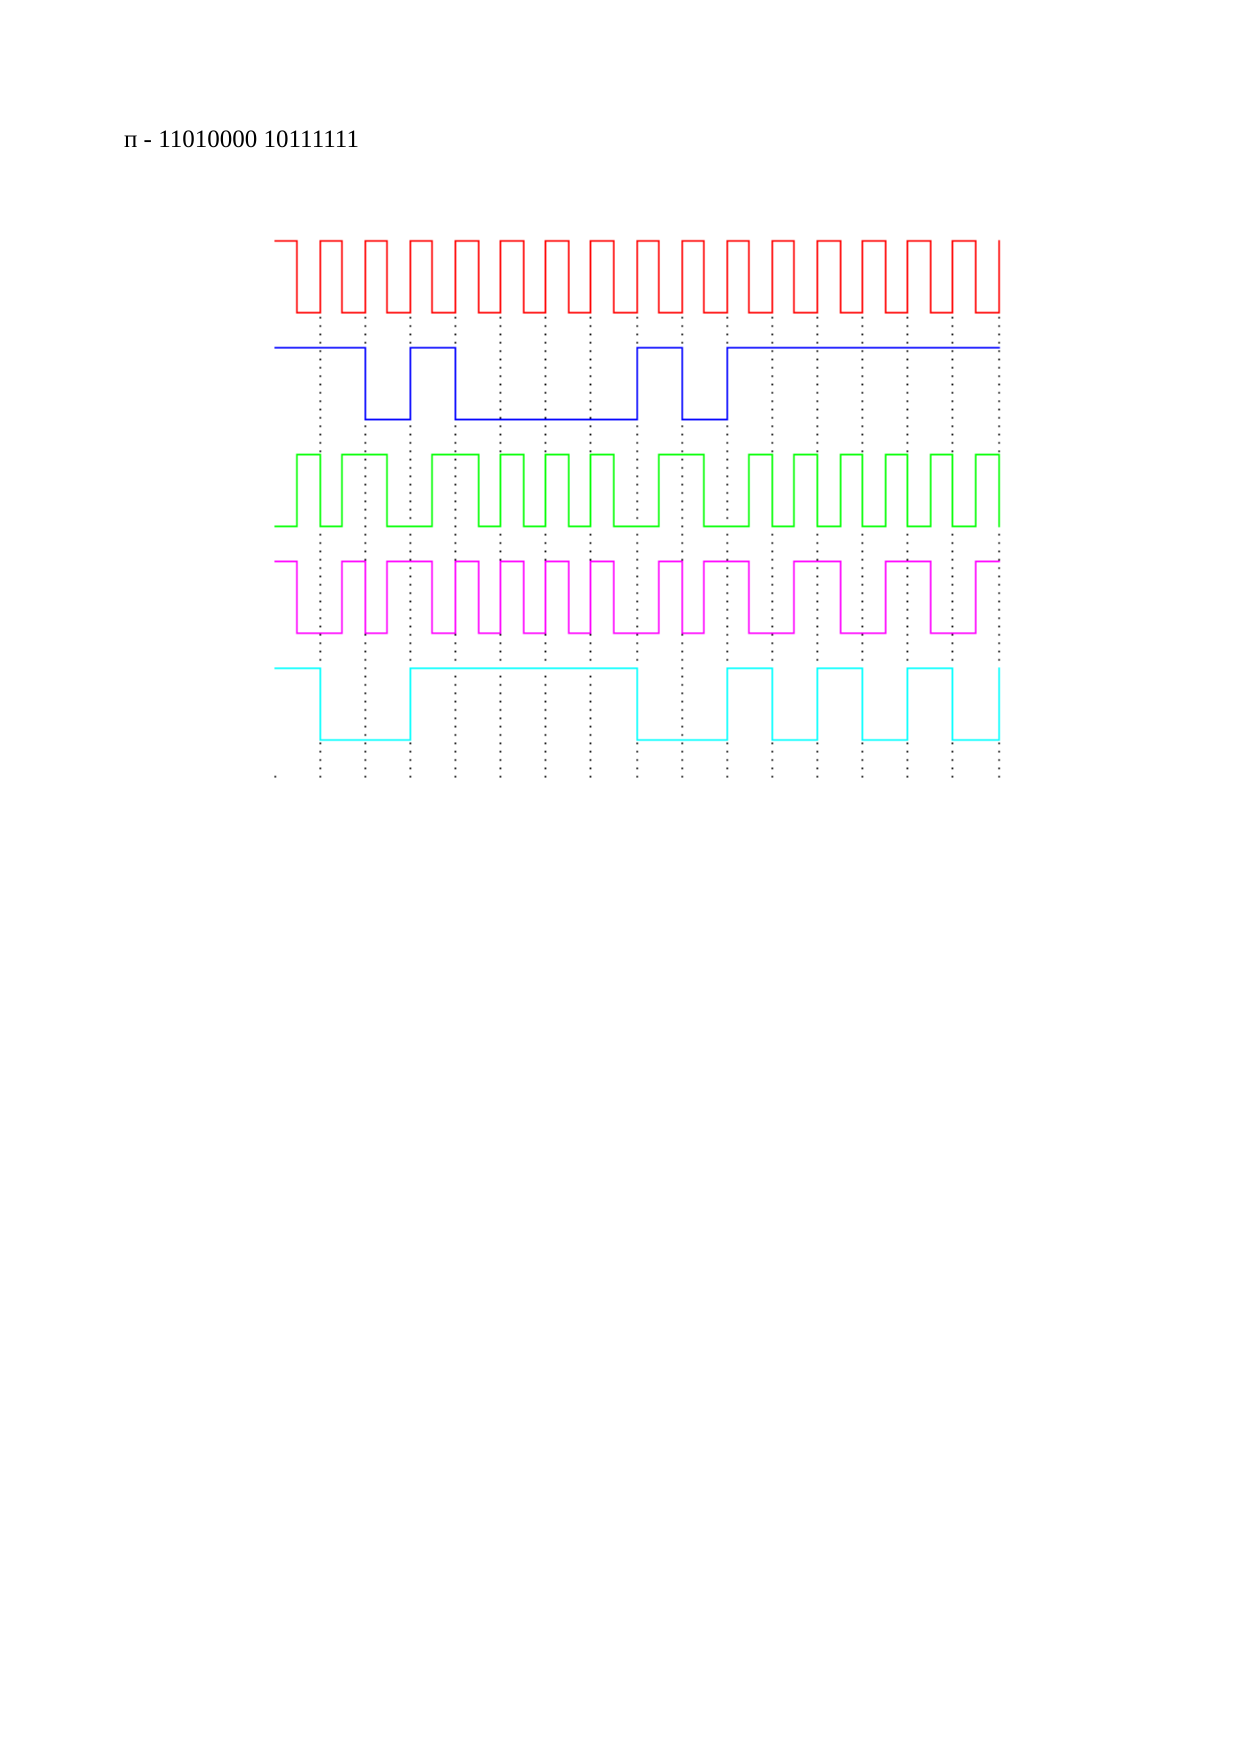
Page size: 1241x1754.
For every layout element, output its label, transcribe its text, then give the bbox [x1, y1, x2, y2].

picture [153, 152, 1087, 853]
table_cell п - 11010000 10111111 [118, 118, 1122, 887]
